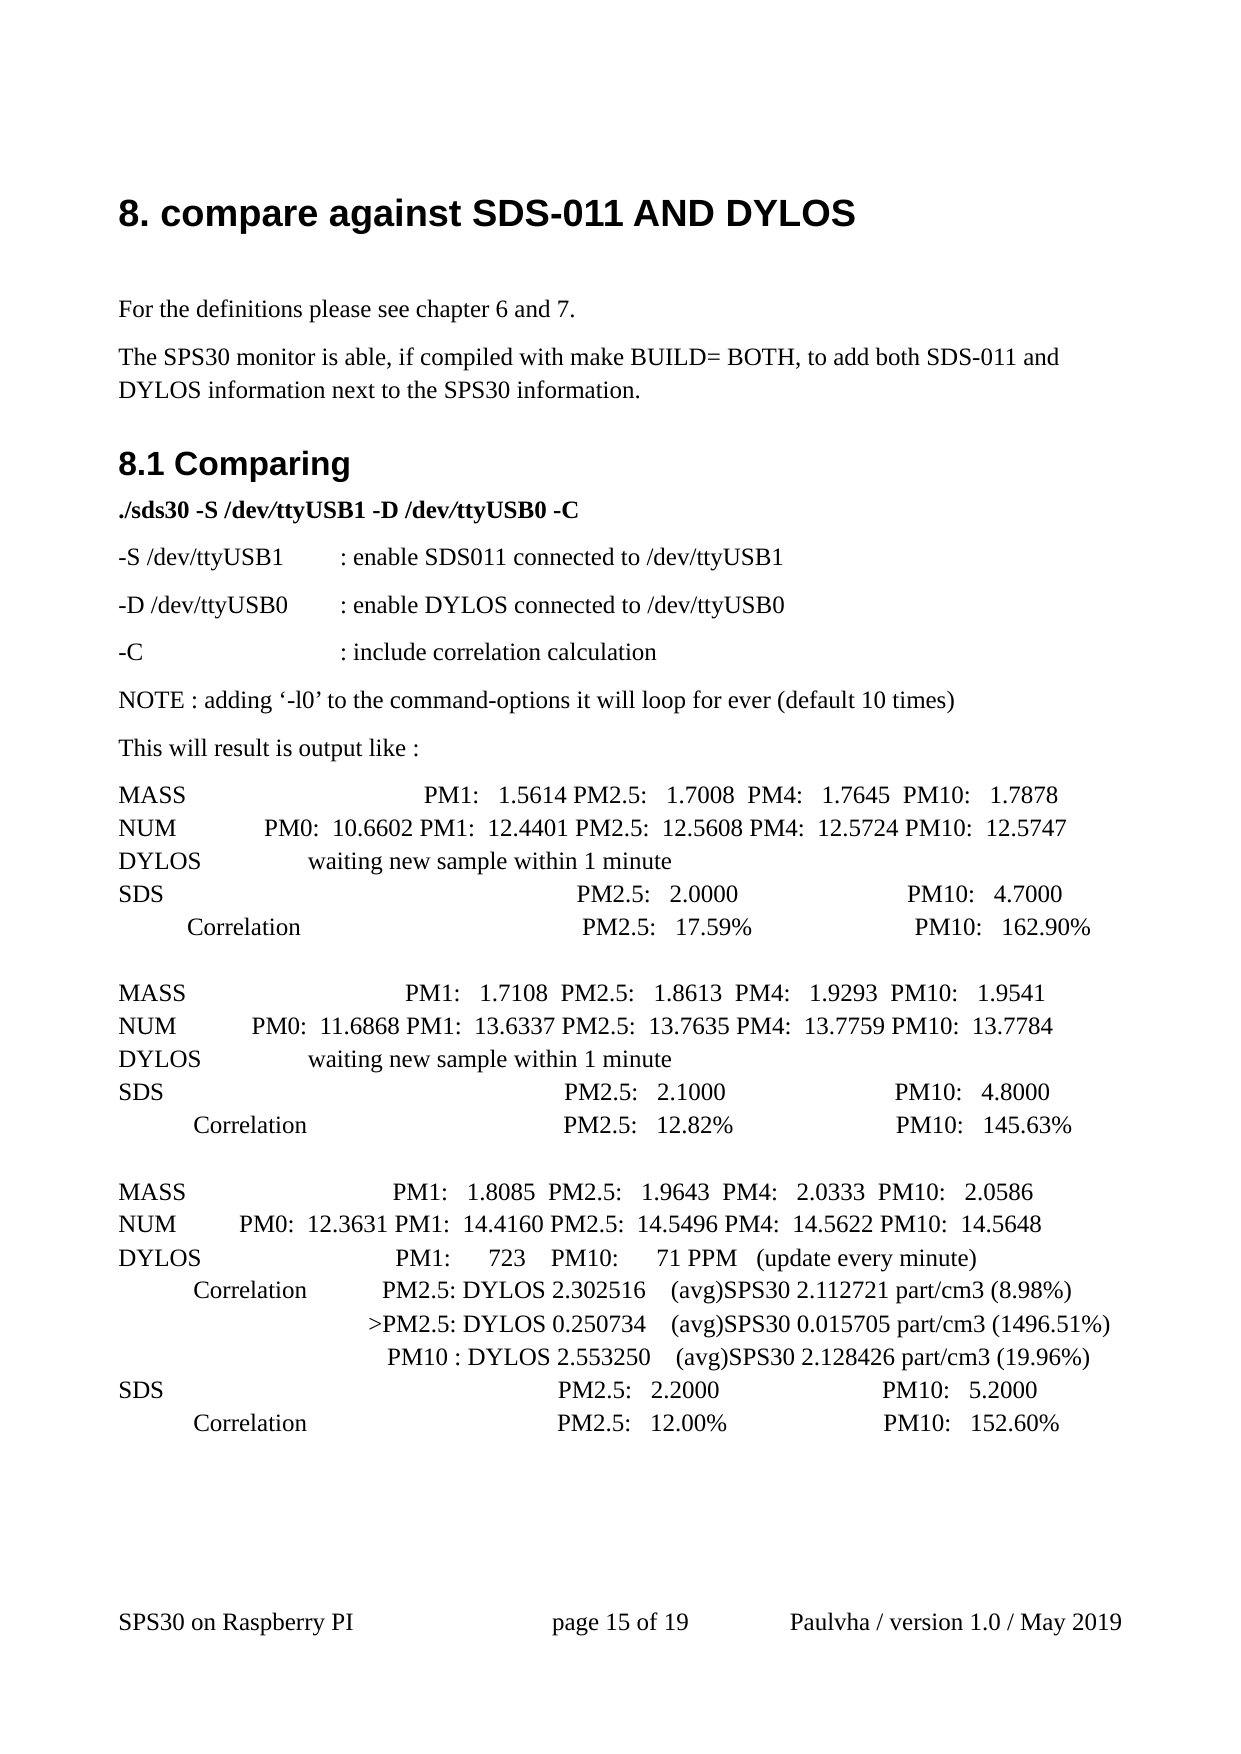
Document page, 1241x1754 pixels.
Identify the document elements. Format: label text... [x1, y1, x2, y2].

text NUM PM0: 12.3631 PM1: 14.4160 PM2.5: 14.5496 PM4: 14.5622 PM10: 14.5648 [118, 1209, 1122, 1238]
text DYLOS waiting new sample within 1 minute [118, 1044, 1122, 1073]
text SDS PM2.5: 2.2000 PM10: 5.2000 [118, 1375, 1122, 1403]
text NUM PM0: 10.6602 PM1: 12.4401 PM2.5: 12.5608 PM4: 12.5724 PM10: 12.5747 [118, 813, 1122, 842]
text -D /dev/ttyUSB0 : enable DYLOS connected to /dev/ttyUSB0 [118, 590, 1122, 619]
text >PM2.5: DYLOS 0.250734 (avg)SPS30 0.015705 part/cm3 (1496.51%) [118, 1309, 1122, 1337]
text MASS PM1: 1.7108 PM2.5: 1.8613 PM4: 1.9293 PM10: 1.9541 [118, 978, 1122, 1007]
text Correlation PM2.5: DYLOS 2.302516 (avg)SPS30 2.112721 part/cm3 (8.98%) [118, 1276, 1122, 1304]
text NOTE : adding ‘-l0’ to the command-options it will loop for ever (default 10 times) [118, 685, 1122, 714]
text -C : include correlation calculation [118, 637, 1122, 666]
text PM10 : DYLOS 2.553250 (avg)SPS30 2.128426 part/cm3 (19.96%) [118, 1342, 1122, 1370]
text -S /dev/ttyUSB1 : enable SDS011 connected to /dev/ttyUSB1 [118, 542, 1122, 571]
text Correlation PM2.5: 17.59% PM10: 162.90% [118, 912, 1122, 941]
text Correlation PM2.5: 12.00% PM10: 152.60% [118, 1408, 1122, 1436]
text SDS PM2.5: 2.0000 PM10: 4.7000 [118, 879, 1122, 908]
text DYLOS waiting new sample within 1 minute [118, 846, 1122, 875]
text NUM PM0: 11.6868 PM1: 13.6337 PM2.5: 13.7635 PM4: 13.7759 PM10: 13.7784 [118, 1011, 1122, 1040]
text For the definitions please see chapter 6 and 7. [118, 294, 1122, 323]
subtitle 8. compare against SDS-011 AND DYLOS [118, 191, 1122, 234]
text DYLOS PM1: 723 PM10: 71 PPM (update every minute) [118, 1243, 1122, 1271]
text SDS PM2.5: 2.1000 PM10: 4.8000 [118, 1077, 1122, 1106]
text MASS PM1: 1.5614 PM2.5: 1.7008 PM4: 1.7645 PM10: 1.7878 [118, 780, 1122, 809]
text ./sds30 -S /dev/ttyUSB1 -D /dev/ttyUSB0 -C [118, 495, 1122, 523]
text MASS PM1: 1.8085 PM2.5: 1.9643 PM4: 2.0333 PM10: 2.0586 [118, 1177, 1122, 1205]
subtitle 8.1 Comparing [118, 443, 1122, 482]
text The SPS30 monitor is able, if compiled with make BUILD= BOTH, to add both SDS-011 and DYLOS information next to the SPS30 information. [118, 342, 1122, 404]
text This will result is output like : [118, 733, 1122, 761]
text Correlation PM2.5: 12.82% PM10: 145.63% [118, 1111, 1122, 1139]
